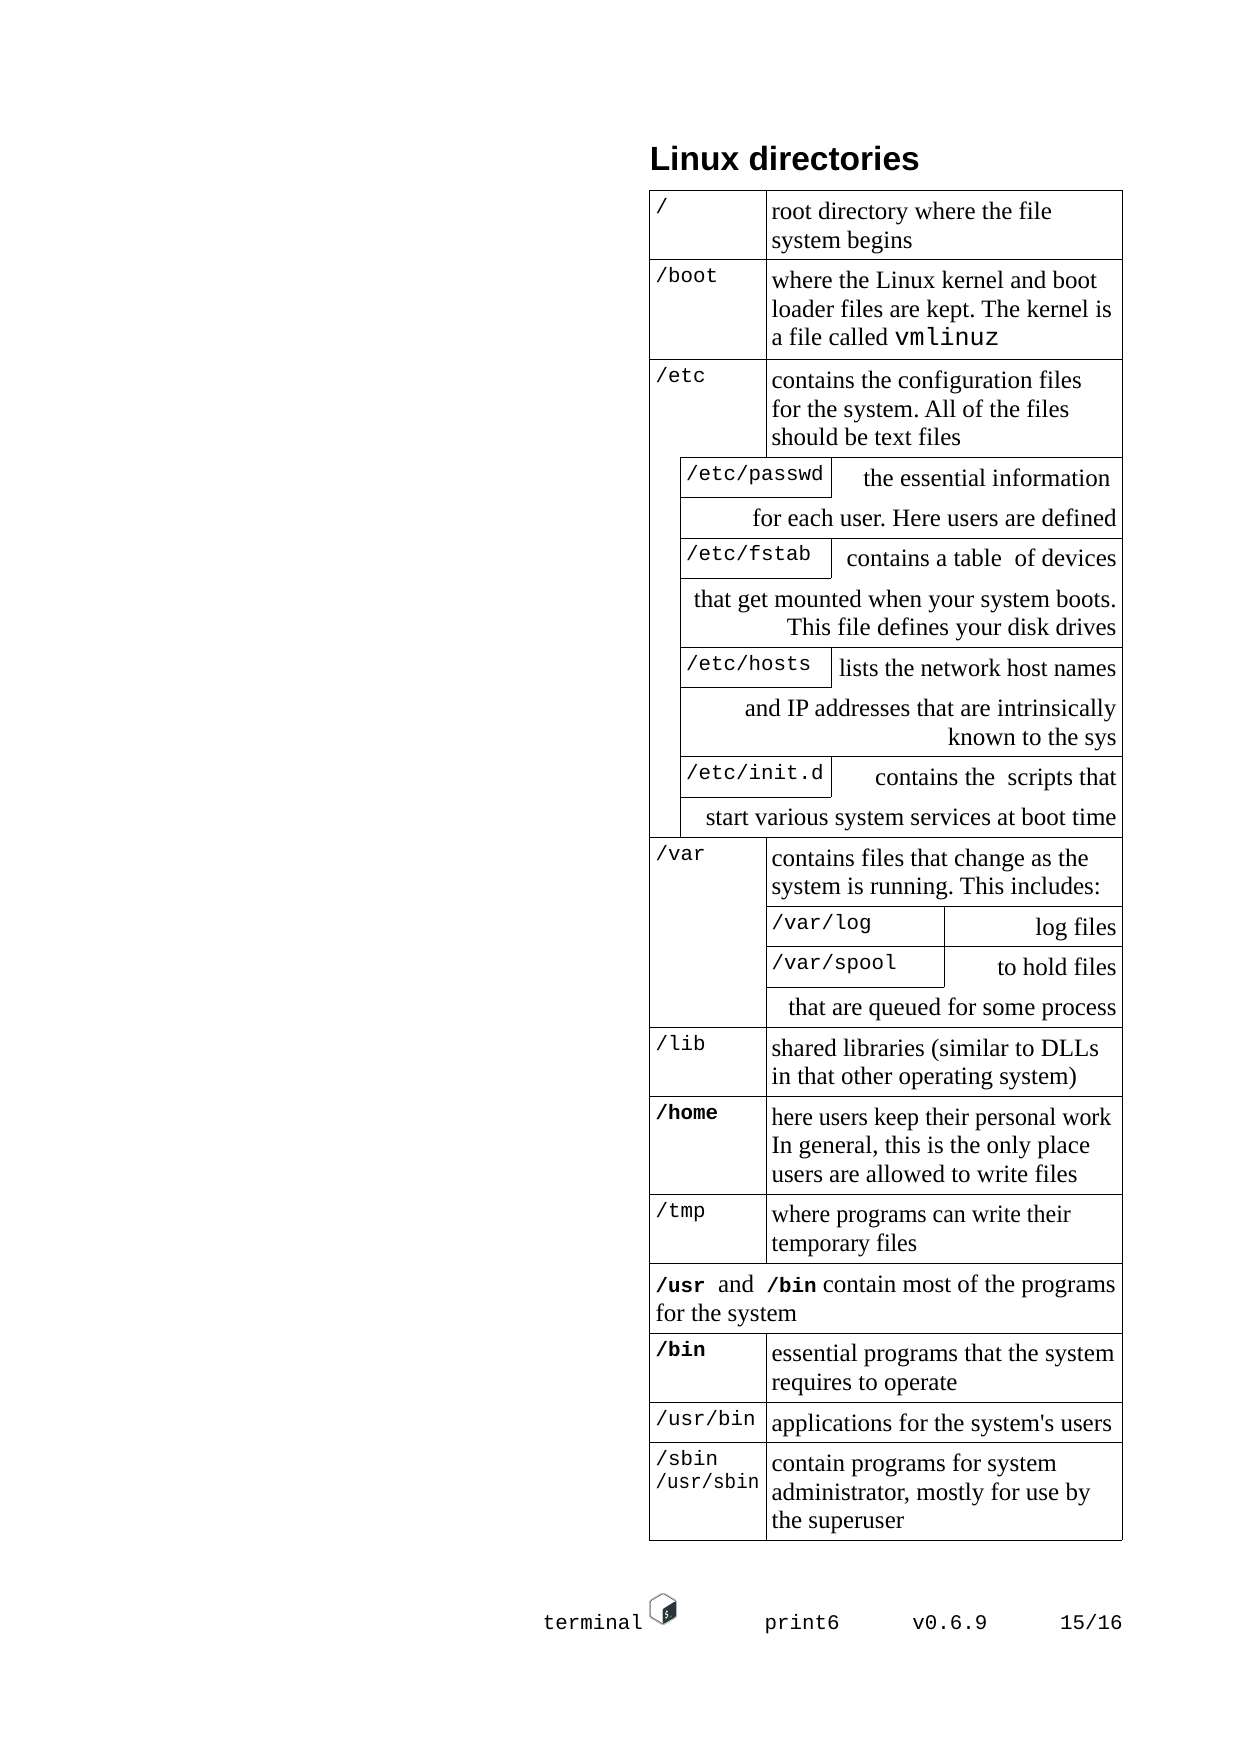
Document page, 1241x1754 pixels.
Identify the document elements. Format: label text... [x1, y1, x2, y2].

table_cell /sbin /usr/sbin [650, 1443, 766, 1540]
table_cell where the Linux kernel and boot loader files are kept. The kernel is a file called vmlinuz [767, 260, 1122, 359]
table_cell /etc/passwd [681, 458, 831, 497]
table_cell /var/log [767, 907, 944, 946]
table_cell to hold files [945, 947, 1122, 987]
table_header root directory where the file system begins [767, 191, 1122, 259]
table_cell start various system services at boot time [681, 797, 1122, 837]
table_cell log files [945, 907, 1122, 946]
table_cell here users keep their personal work In general, this is the only place users are allowed to write files [767, 1097, 1122, 1194]
table_cell /tmp [650, 1195, 766, 1263]
table_cell essential programs that the system requires to operate [767, 1334, 1122, 1402]
picture [642, 1588, 684, 1630]
table_cell and IP addresses that are intrinsically known to the sys [681, 687, 1122, 756]
table_cell /usr/bin [650, 1403, 766, 1442]
table_cell /lib [650, 1028, 766, 1096]
table_cell /home [650, 1097, 766, 1194]
table_cell /bin [650, 1334, 766, 1402]
table_cell contains the configuration files for the system. All of the files should be text files [767, 360, 1122, 457]
table_cell contain programs for system administrator, mostly for use by the superuser [767, 1443, 1122, 1540]
table_cell /usr and /bin contain most of the programs for the system [650, 1264, 1122, 1333]
table_cell /etc [650, 360, 766, 457]
table_cell that get mounted when your system boots. This file defines your disk drives [681, 578, 1122, 647]
table_cell [650, 457, 680, 837]
table_cell contains a table of devices [832, 539, 1122, 578]
table_header / [650, 191, 766, 259]
table_cell lists the network host names [832, 648, 1122, 687]
table_cell /etc/fstab [681, 539, 831, 578]
table_cell contains the scripts that [832, 757, 1122, 797]
table_cell for each user. Here users are defined [681, 497, 1122, 537]
table_cell /boot [650, 260, 766, 359]
table_cell applications for the system's users [767, 1403, 1122, 1442]
table_cell /var/spool [767, 947, 944, 987]
table_cell the essential information [832, 458, 1122, 497]
table_cell that are queued for some process [767, 987, 1122, 1027]
table_cell contains files that change as the system is running. This includes: [767, 838, 1122, 906]
table_cell /etc/hosts [681, 648, 831, 687]
subtitle Linux directories [649, 139, 1122, 178]
table_cell where programs can write their temporary files [767, 1195, 1122, 1263]
table_cell /etc/init.d [681, 757, 831, 797]
table_cell shared libraries (similar to DLLs in that other operating system) [767, 1028, 1122, 1096]
table_cell /var [650, 838, 766, 1027]
